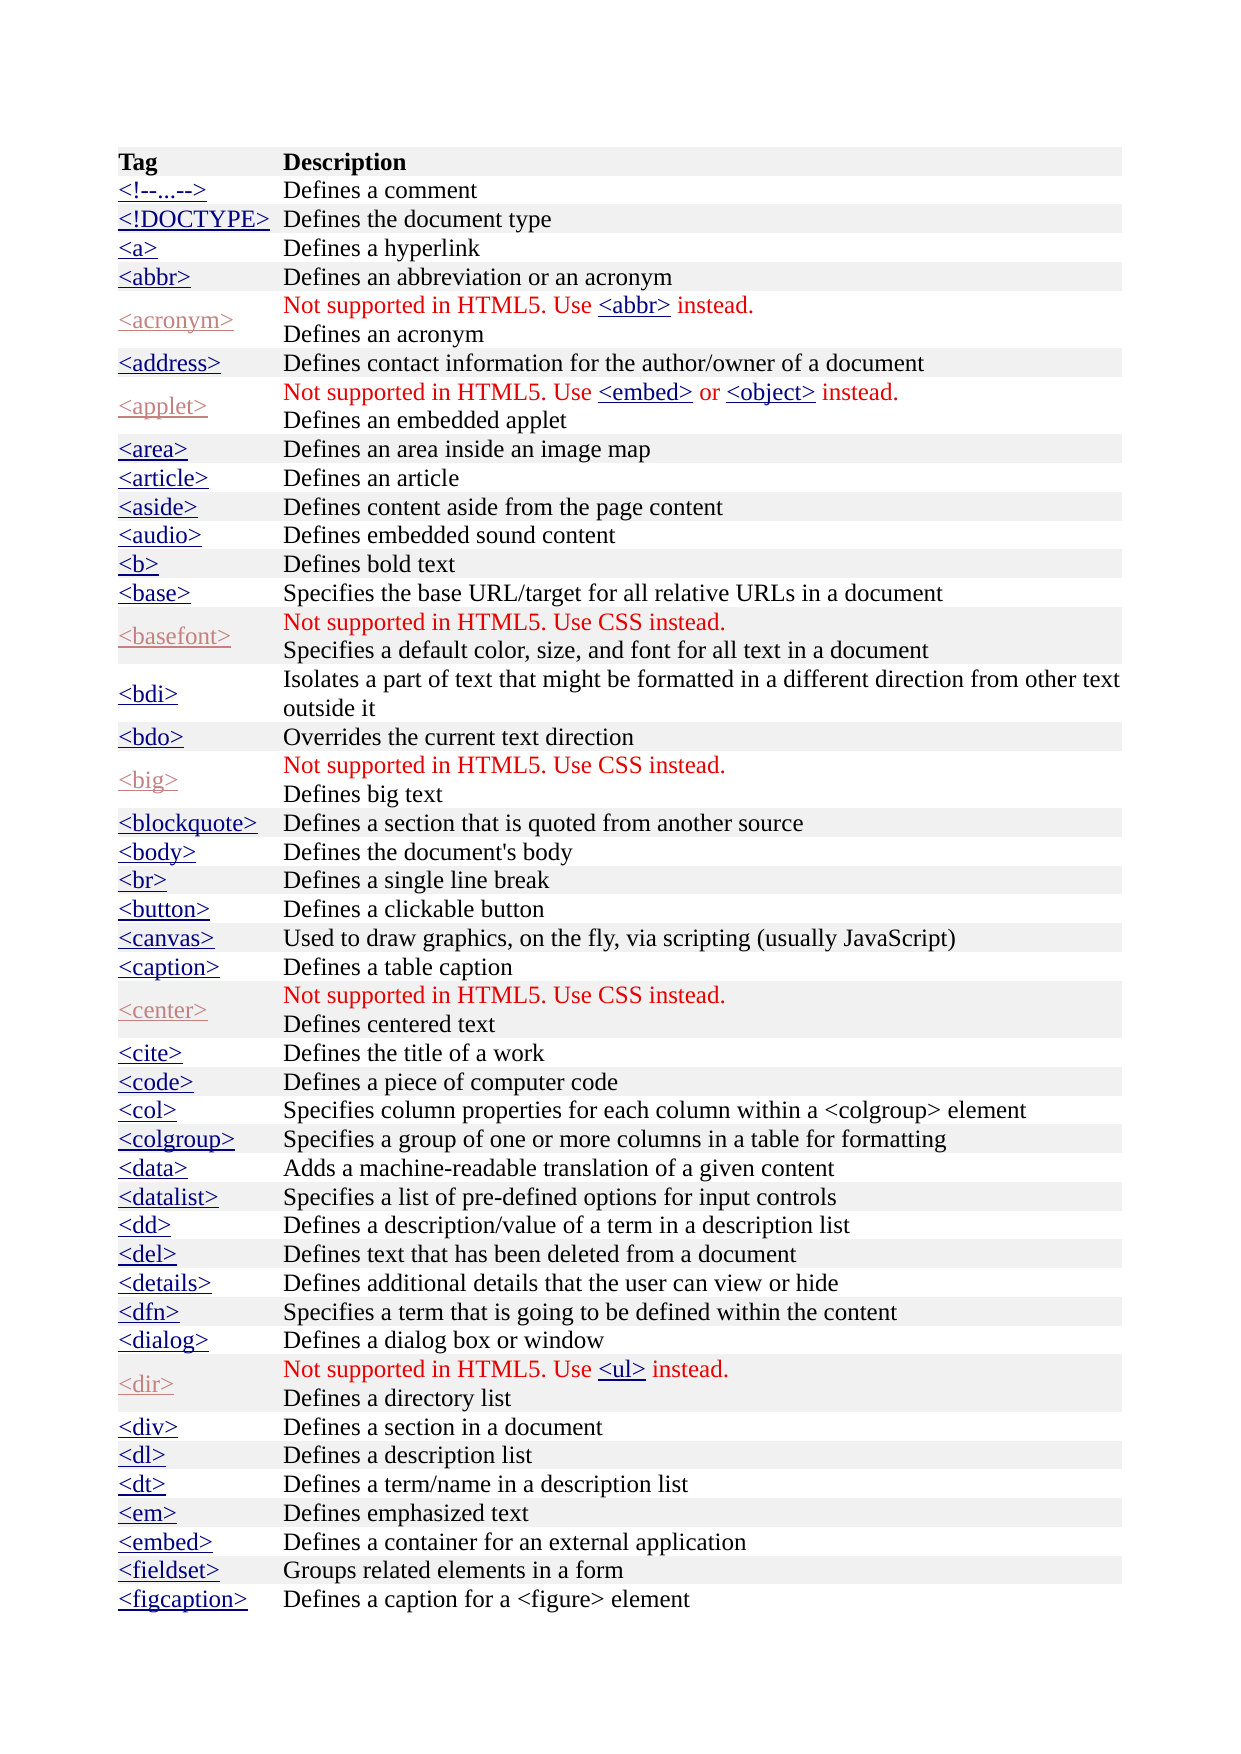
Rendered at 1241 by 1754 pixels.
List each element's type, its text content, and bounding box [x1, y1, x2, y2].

table_cell <basefont> [118, 607, 283, 664]
table_cell <canvas> [118, 923, 283, 952]
table_cell Groups related elements in a form [283, 1556, 1122, 1584]
table_cell Defines an area inside an image map [283, 434, 1122, 463]
table_cell <address> [118, 348, 283, 377]
table_cell <!--...--> [118, 176, 283, 204]
table_cell Defines additional details that the user can view or hide [283, 1268, 1122, 1297]
table_header Description [283, 147, 1122, 176]
table_cell <button> [118, 894, 283, 923]
table_cell Specifies a group of one or more columns in a table for formatting [283, 1124, 1122, 1153]
table_cell <dfn> [118, 1297, 283, 1326]
table_cell <audio> [118, 521, 283, 549]
table_cell Defines a comment [283, 176, 1122, 204]
table_cell Defines the document's body [283, 837, 1122, 866]
table_cell <body> [118, 837, 283, 866]
table_cell Specifies a list of pre-defined options for input controls [283, 1182, 1122, 1211]
table_cell <dialog> [118, 1326, 283, 1354]
table_cell <embed> [118, 1527, 283, 1556]
table_cell <base> [118, 578, 283, 607]
table_cell <applet> [118, 377, 283, 434]
table_cell Defines a caption for a <figure> element [283, 1584, 1122, 1613]
table_cell Defines a dialog box or window [283, 1326, 1122, 1354]
table_cell <div> [118, 1412, 283, 1441]
table_cell <aside> [118, 492, 283, 521]
table_cell Not supported in HTML5. Use <ul> instead. Defines a directory list [283, 1354, 1122, 1412]
table_cell <b> [118, 549, 283, 578]
table_cell Defines a table caption [283, 952, 1122, 981]
table_cell <colgroup> [118, 1124, 283, 1153]
table_cell Defines a description/value of a term in a description list [283, 1211, 1122, 1239]
table_cell Defines text that has been deleted from a document [283, 1239, 1122, 1268]
table_header Tag [118, 147, 283, 176]
table_cell Not supported in HTML5. Use CSS instead. Specifies a default color, size, and font for all text in a document [283, 607, 1122, 664]
table_cell <em> [118, 1498, 283, 1527]
table_cell <blockquote> [118, 808, 283, 837]
table_cell Not supported in HTML5. Use <abbr> instead. Defines an acronym [283, 291, 1122, 348]
table_cell Not supported in HTML5. Use CSS instead. Defines big text [283, 751, 1122, 808]
table_cell <big> [118, 751, 283, 808]
table_cell <area> [118, 434, 283, 463]
table_cell <dd> [118, 1211, 283, 1239]
table_cell <cite> [118, 1038, 283, 1067]
table_cell <dir> [118, 1354, 283, 1412]
table_cell Defines bold text [283, 549, 1122, 578]
table_cell <center> [118, 981, 283, 1038]
table_cell <br> [118, 866, 283, 894]
table_cell Defines a piece of computer code [283, 1067, 1122, 1096]
table_cell Defines embedded sound content [283, 521, 1122, 549]
table_cell <details> [118, 1268, 283, 1297]
table_cell <fieldset> [118, 1556, 283, 1584]
table_cell Overrides the current text direction [283, 722, 1122, 751]
table_cell Defines a description list [283, 1441, 1122, 1469]
table_cell <bdo> [118, 722, 283, 751]
table_cell Specifies column properties for each column within a <colgroup> element [283, 1096, 1122, 1124]
table_cell Defines emphasized text [283, 1498, 1122, 1527]
table_cell Defines a section that is quoted from another source [283, 808, 1122, 837]
table_cell Isolates a part of text that might be formatted in a different direction from other text outside it [283, 664, 1122, 722]
table_cell Defines the title of a work [283, 1038, 1122, 1067]
table_cell <a> [118, 233, 283, 262]
table_cell Defines a container for an external application [283, 1527, 1122, 1556]
table_cell <code> [118, 1067, 283, 1096]
table_cell <dt> [118, 1469, 283, 1498]
table_cell Defines an article [283, 463, 1122, 492]
table_cell <abbr> [118, 262, 283, 291]
table_cell <datalist> [118, 1182, 283, 1211]
table_cell Defines an abbreviation or an acronym [283, 262, 1122, 291]
table_cell Defines a hyperlink [283, 233, 1122, 262]
table_cell Defines a section in a document [283, 1412, 1122, 1441]
table_cell <caption> [118, 952, 283, 981]
table_cell Specifies the base URL/target for all relative URLs in a document [283, 578, 1122, 607]
table_cell Adds a machine-readable translation of a given content [283, 1153, 1122, 1182]
table_cell <dl> [118, 1441, 283, 1469]
table_cell <bdi> [118, 664, 283, 722]
table_cell Defines a term/name in a description list [283, 1469, 1122, 1498]
table_cell <del> [118, 1239, 283, 1268]
table_cell Defines content aside from the page content [283, 492, 1122, 521]
table_cell <article> [118, 463, 283, 492]
table_cell <acronym> [118, 291, 283, 348]
table_cell Used to draw graphics, on the fly, via scripting (usually JavaScript) [283, 923, 1122, 952]
table_cell Defines contact information for the author/owner of a document [283, 348, 1122, 377]
table_cell Defines a single line break [283, 866, 1122, 894]
table_cell Specifies a term that is going to be defined within the content [283, 1297, 1122, 1326]
table_cell <figcaption> [118, 1584, 283, 1613]
table_cell <data> [118, 1153, 283, 1182]
table_cell Defines the document type [283, 204, 1122, 233]
table_cell Not supported in HTML5. Use CSS instead. Defines centered text [283, 981, 1122, 1038]
table_cell Not supported in HTML5. Use <embed> or <object> instead. Defines an embedded applet [283, 377, 1122, 434]
table_cell <!DOCTYPE> [118, 204, 283, 233]
table_cell Defines a clickable button [283, 894, 1122, 923]
table_cell <col> [118, 1096, 283, 1124]
